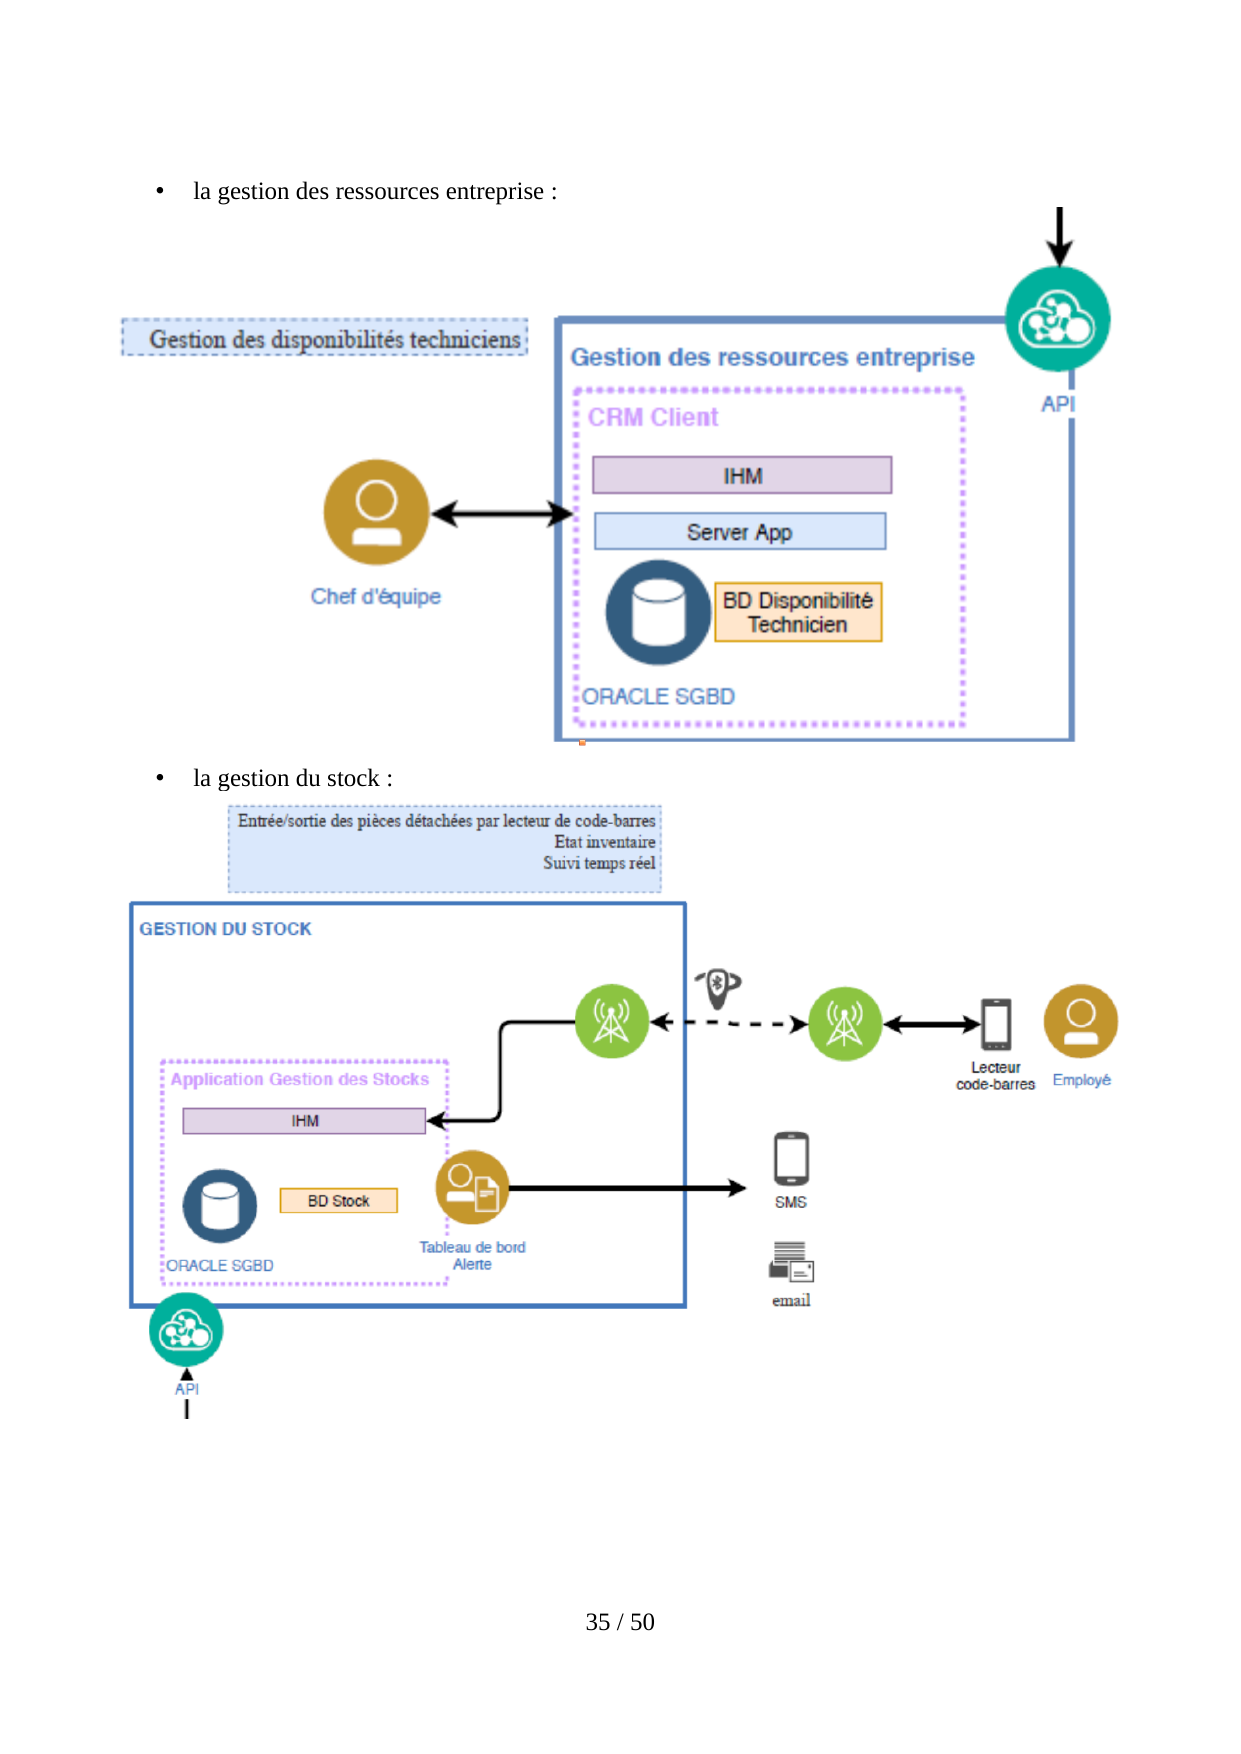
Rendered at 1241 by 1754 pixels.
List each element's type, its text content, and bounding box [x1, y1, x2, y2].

list la gestion du stock : [156, 763, 1122, 791]
picture [118, 205, 1123, 746]
picture [118, 791, 1123, 1421]
list la gestion des ressources entreprise : [156, 176, 1122, 205]
